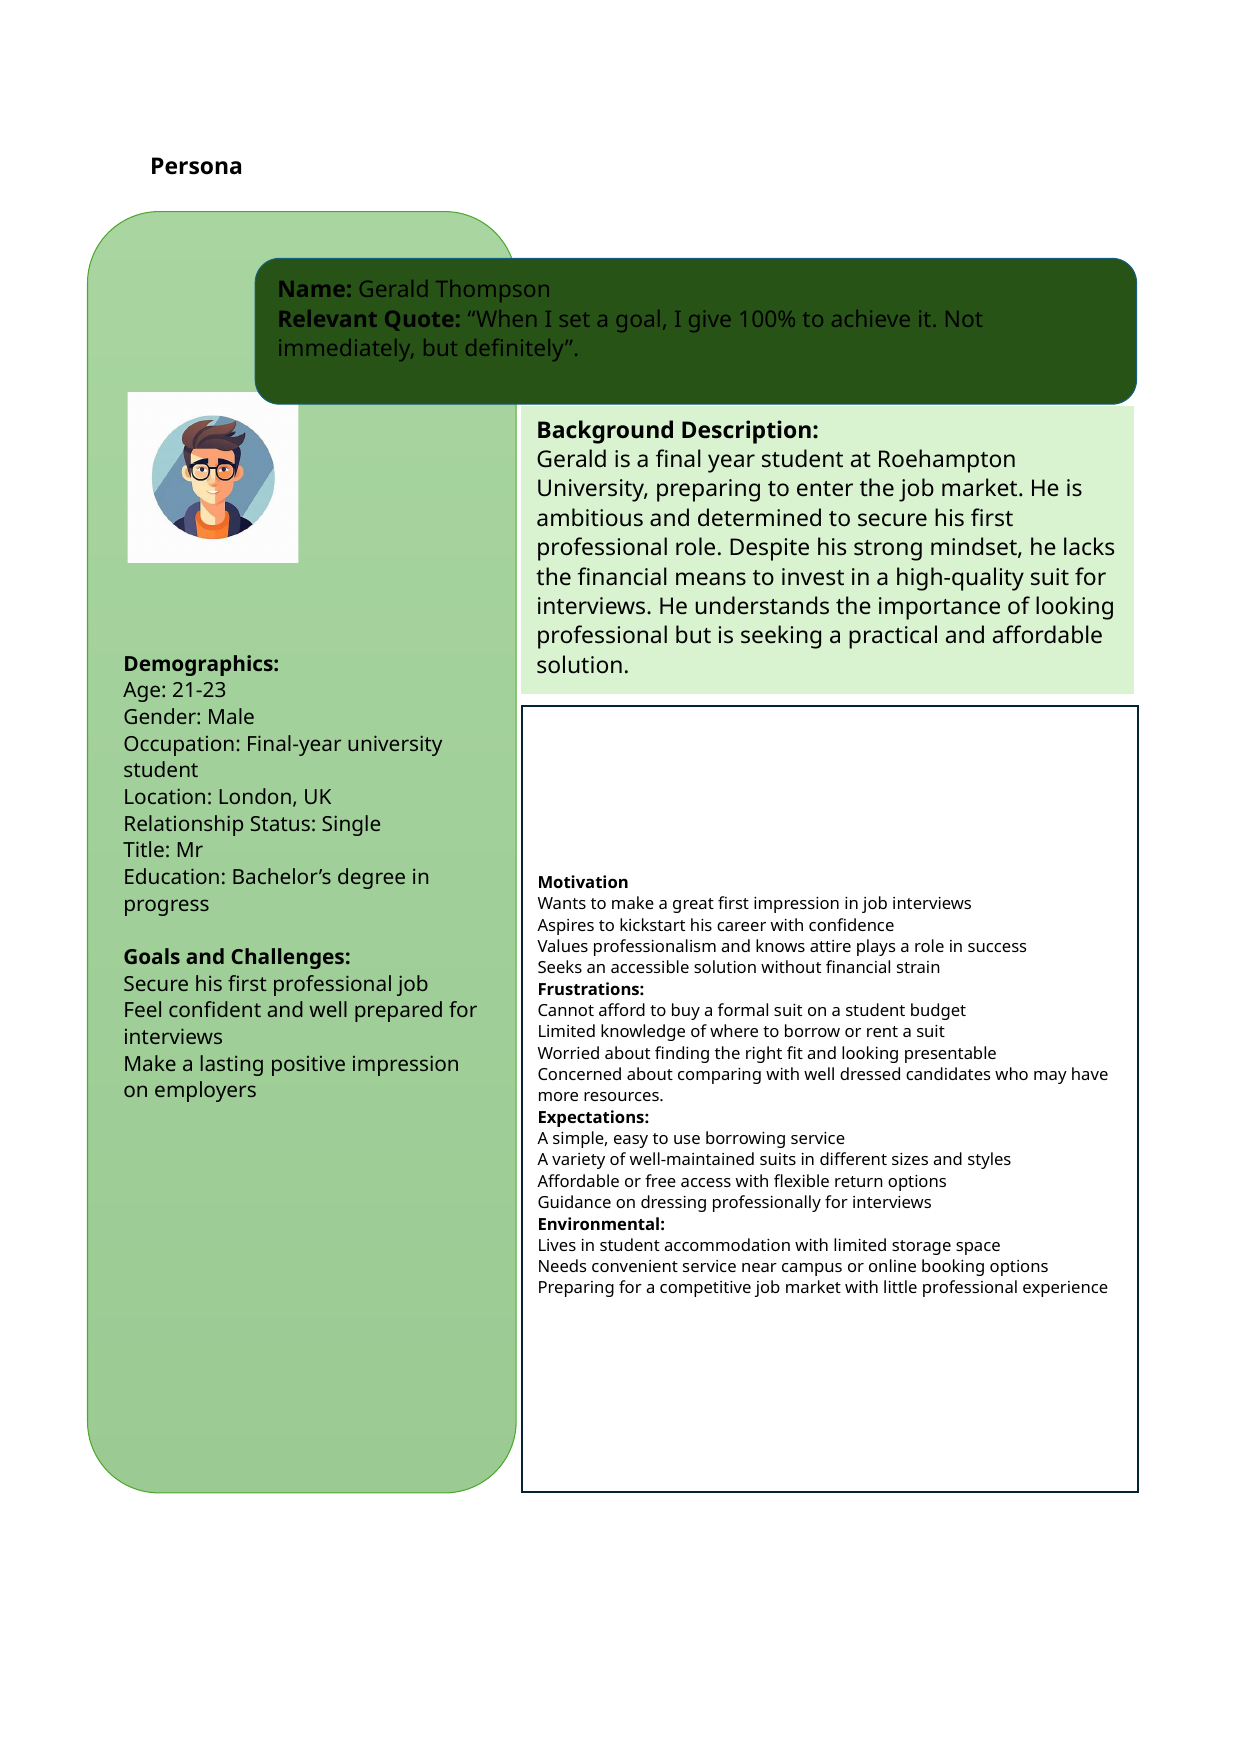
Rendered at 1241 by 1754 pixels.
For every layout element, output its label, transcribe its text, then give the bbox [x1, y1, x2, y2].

text Persona [150, 150, 1090, 181]
